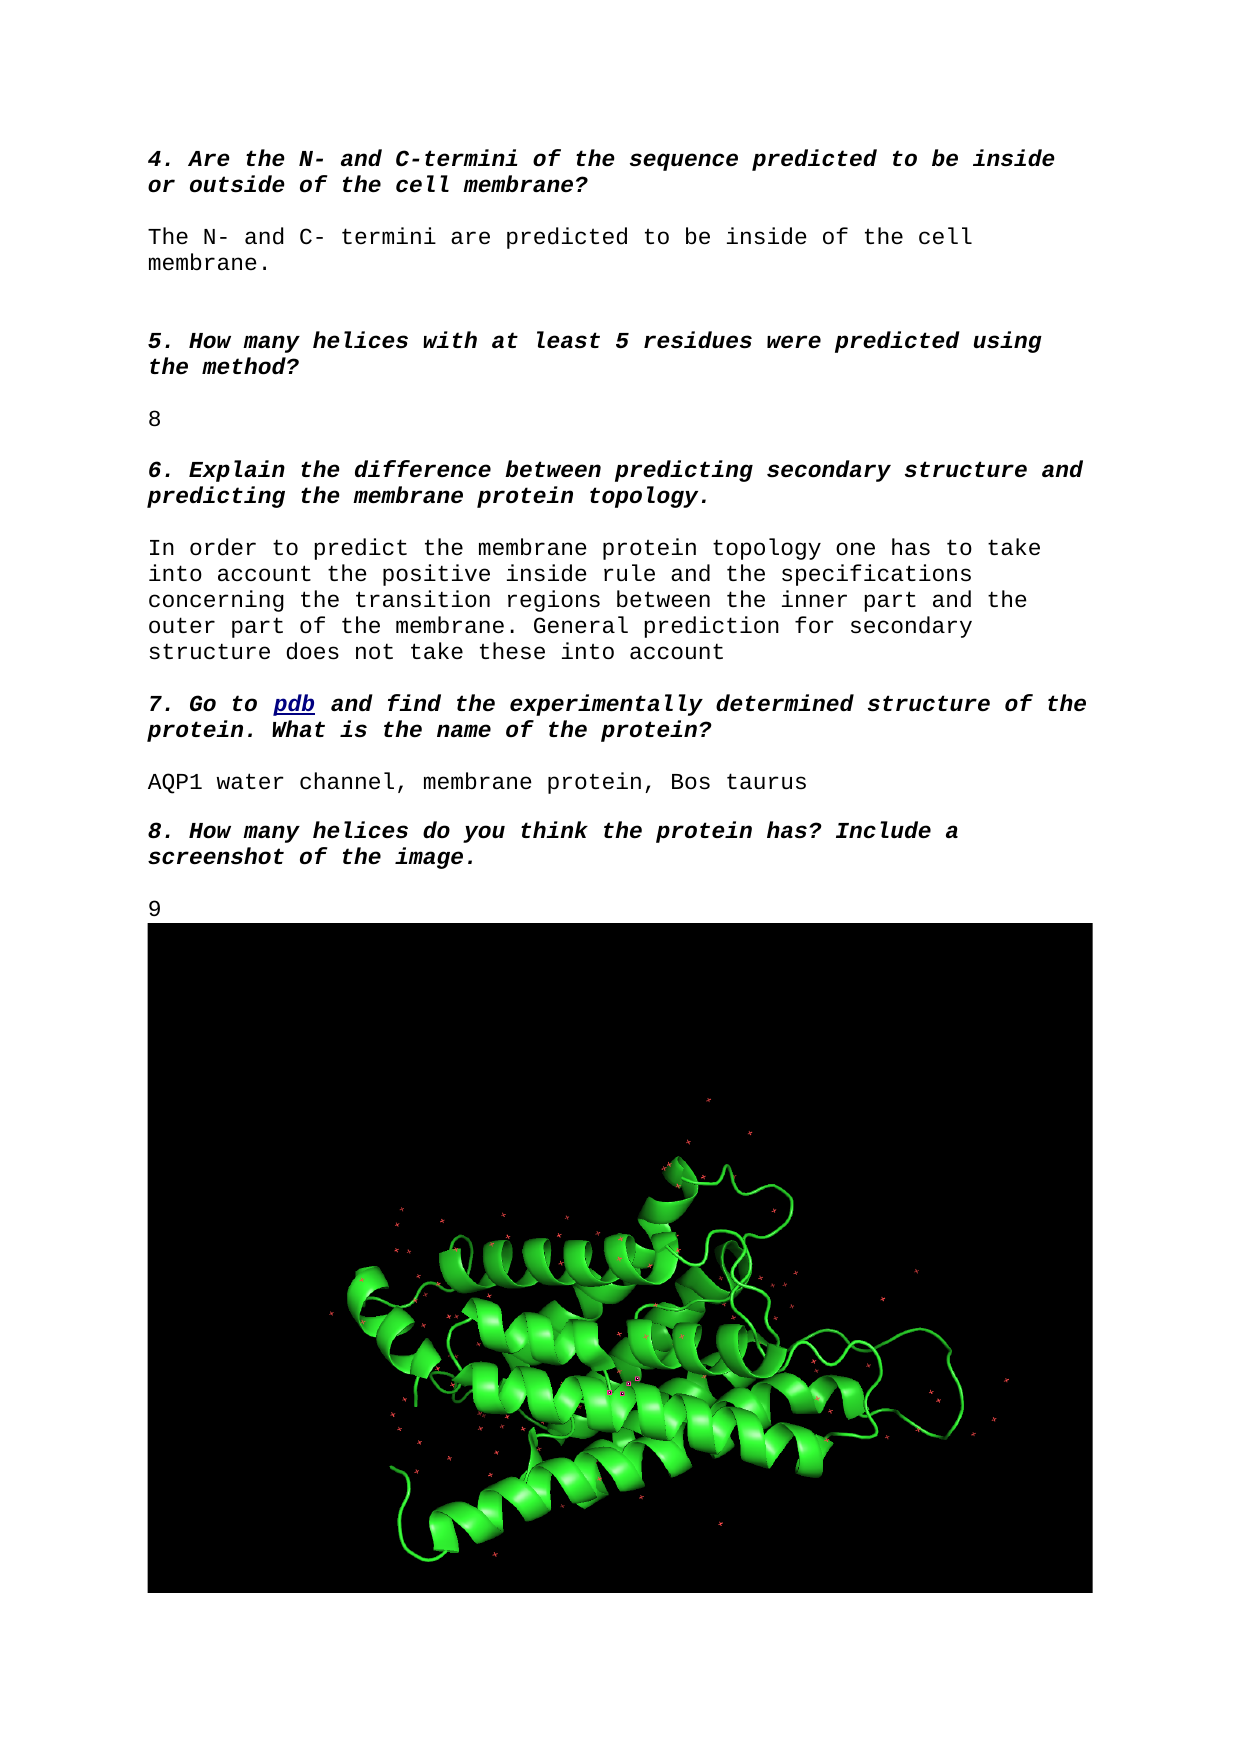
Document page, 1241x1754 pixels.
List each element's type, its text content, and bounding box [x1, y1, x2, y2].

text 7. Go to pdb and find the experimentally determined structure of the protein. What is the name of the protein? [148, 692, 1093, 744]
text 4. Are the N- and C-termini of the sequence predicted to be inside or outside of the cell membrane? [148, 148, 1093, 199]
picture [147, 923, 1093, 1593]
text In order to predict the membrane protein topology one has to take into account the positive inside rule and the specifications concerning the transition regions between the inner part and the outer part of the membrane. General prediction for secondary structure does not take these into account [148, 537, 1093, 666]
text 8. How many helices do you think the protein has? Include a screenshot of the image. [148, 820, 1093, 872]
text 8 [148, 407, 1093, 433]
text 5. How many helices with at least 5 residues were predicted using the method? [148, 329, 1093, 381]
text 6. Explain the difference between predicting secondary structure and predicting the membrane protein topology. [148, 459, 1093, 511]
text AQP1 water channel, membrane protein, Bos taurus [148, 770, 1093, 796]
text The N- and C- termini are predicted to be inside of the cell membrane. [148, 225, 1093, 277]
text 9 [148, 897, 1093, 923]
